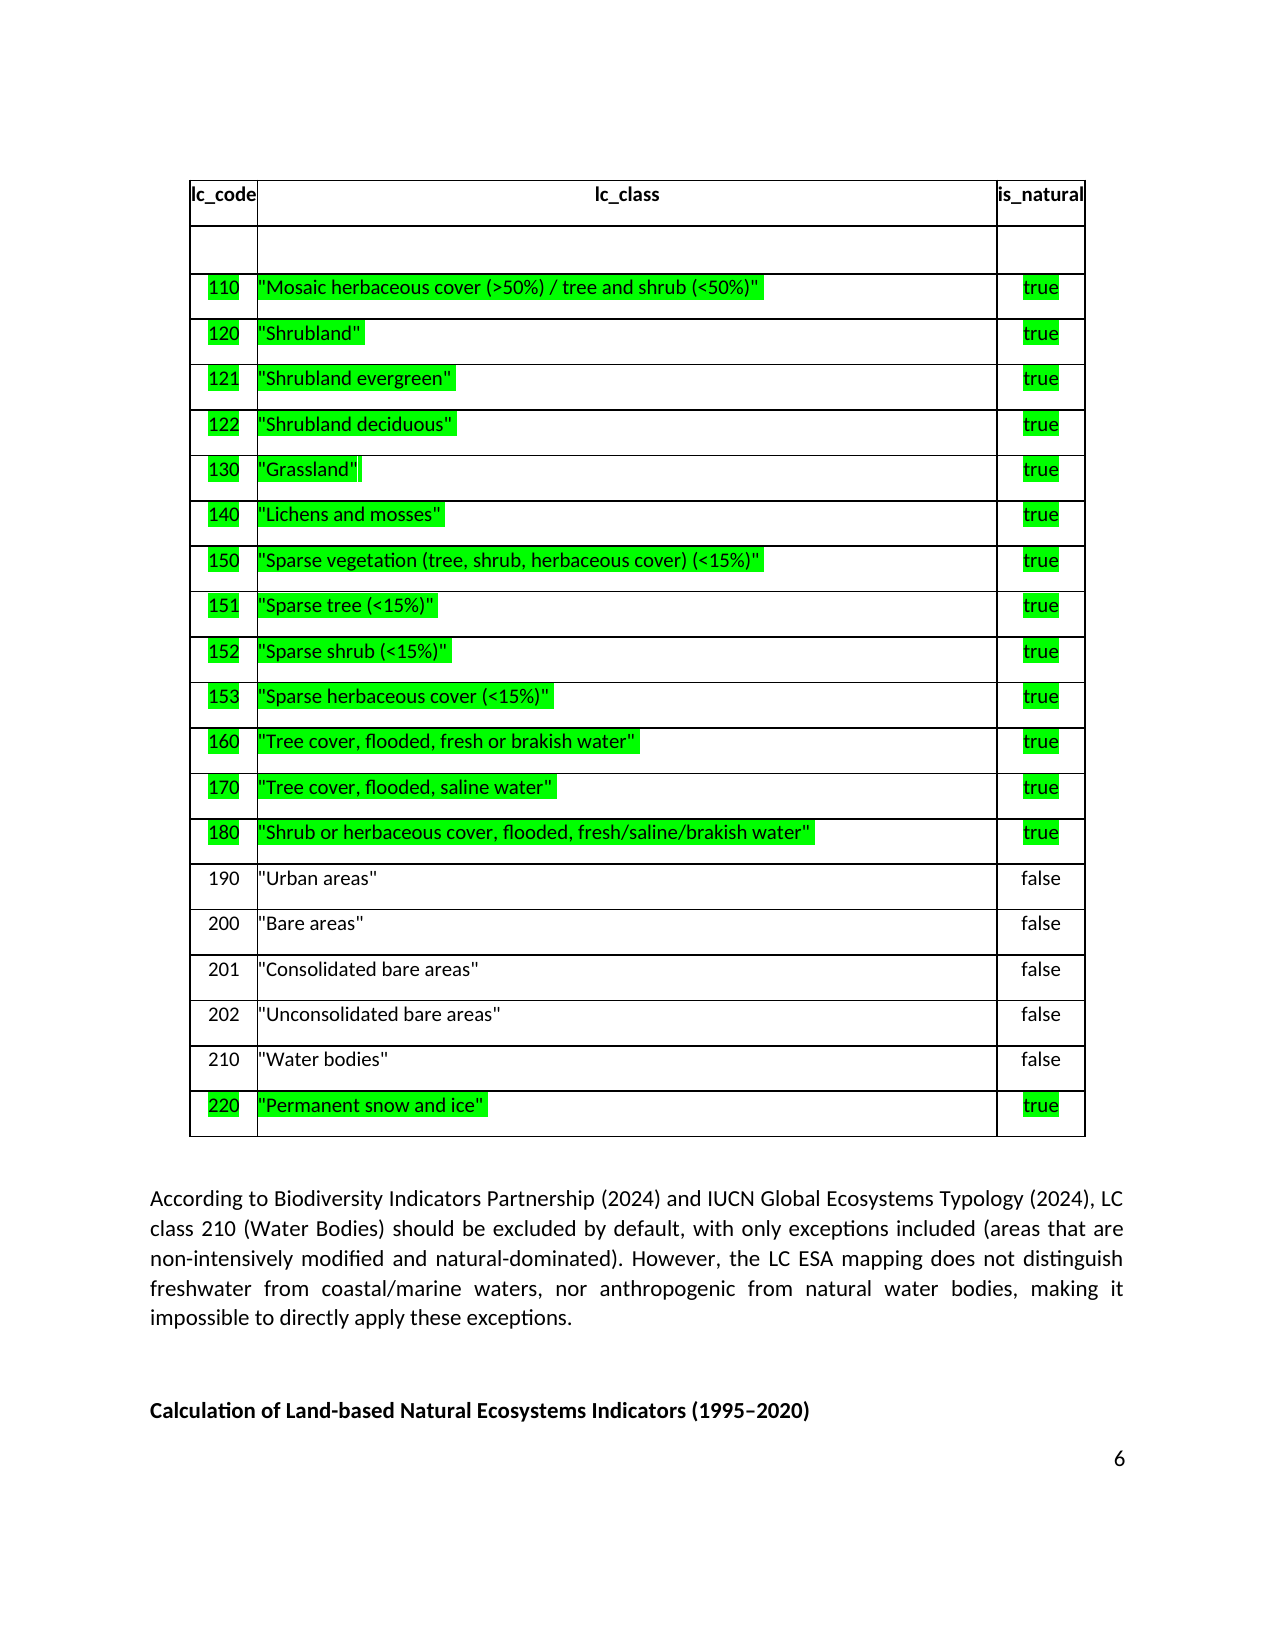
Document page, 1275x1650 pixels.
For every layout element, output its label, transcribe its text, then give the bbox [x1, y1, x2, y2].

table_cell true [998, 820, 1084, 863]
table_cell 200 [191, 910, 257, 954]
table_cell "Sparse tree (<15%)" [258, 592, 996, 636]
table_cell true [998, 275, 1084, 318]
table_cell [258, 227, 996, 273]
table_cell true [998, 456, 1084, 500]
table_cell [191, 227, 257, 273]
table_cell "Grassland" [258, 456, 996, 500]
table_cell 190 [191, 865, 257, 909]
table_cell true [998, 729, 1084, 772]
table_cell true [998, 411, 1084, 454]
table_cell false [998, 956, 1084, 999]
table_header lc_class [258, 181, 996, 225]
table_cell [998, 227, 1084, 273]
table_cell "Shrub or herbaceous cover, flooded, fresh/saline/brakish water" [258, 820, 996, 863]
table_cell "Tree cover, flooded, saline water" [258, 774, 996, 818]
table_header lc_code [191, 181, 257, 225]
table_cell "Water bodies" [258, 1047, 996, 1090]
table_cell true [998, 502, 1084, 545]
table_cell 202 [191, 1001, 257, 1045]
table_cell true [998, 365, 1084, 409]
table_cell 140 [191, 502, 257, 545]
text Calculation of Land-based Natural Ecosystems Indicators (1995–2020) [150, 1397, 1125, 1425]
table_cell "Permanent snow and ice" [258, 1092, 996, 1136]
table_cell 153 [191, 683, 257, 727]
table_cell 160 [191, 729, 257, 772]
table_cell "Shrubland deciduous" [258, 411, 996, 454]
table_cell true [998, 547, 1084, 591]
table_cell 130 [191, 456, 257, 500]
table_cell true [998, 774, 1084, 818]
table_cell 152 [191, 638, 257, 682]
table_cell true [998, 592, 1084, 636]
table_cell 210 [191, 1047, 257, 1090]
table_header is_natural [998, 181, 1084, 225]
table_cell false [998, 910, 1084, 954]
table_cell 170 [191, 774, 257, 818]
table_cell 120 [191, 320, 257, 364]
table_cell "Bare areas" [258, 910, 996, 954]
table_cell true [998, 683, 1084, 727]
table_cell "Unconsolidated bare areas" [258, 1001, 996, 1045]
table_cell 150 [191, 547, 257, 591]
table_cell "Sparse herbaceous cover (<15%)" [258, 683, 996, 727]
table_cell "Consolidated bare areas" [258, 956, 996, 999]
text According to Biodiversity Indicators Partnership (2024) and IUCN Global Ecosystems Typology (2024), LC class 210 (Water Bodies) should be excluded by default, with only exceptions included (areas that are non-intensively modified and natural-dominated). However, the LC ESA mapping does not distinguish freshwater from coastal/marine waters, nor anthropogenic from natural water bodies, making it impossible to directly apply these exceptions. [150, 1184, 1125, 1332]
table_cell 180 [191, 820, 257, 863]
table_cell true [998, 320, 1084, 364]
table_cell "Sparse vegetation (tree, shrub, herbaceous cover) (<15%)" [258, 547, 996, 591]
table_cell "Sparse shrub (<15%)" [258, 638, 996, 682]
table_cell false [998, 1047, 1084, 1090]
table_cell "Mosaic herbaceous cover (>50%) / tree and shrub (<50%)" [258, 275, 996, 318]
table_cell true [998, 1092, 1084, 1136]
table_cell false [998, 1001, 1084, 1045]
table_cell false [998, 865, 1084, 909]
table_cell 201 [191, 956, 257, 999]
table_cell 151 [191, 592, 257, 636]
table_cell 122 [191, 411, 257, 454]
table_cell "Lichens and mosses" [258, 502, 996, 545]
table_cell 121 [191, 365, 257, 409]
table_cell true [998, 638, 1084, 682]
table_cell "Shrubland evergreen" [258, 365, 996, 409]
table_cell "Urban areas" [258, 865, 996, 909]
table_cell "Shrubland" [258, 320, 996, 364]
table_cell 110 [191, 275, 257, 318]
table_cell "Tree cover, flooded, fresh or brakish water" [258, 729, 996, 772]
table_cell 220 [191, 1092, 257, 1136]
